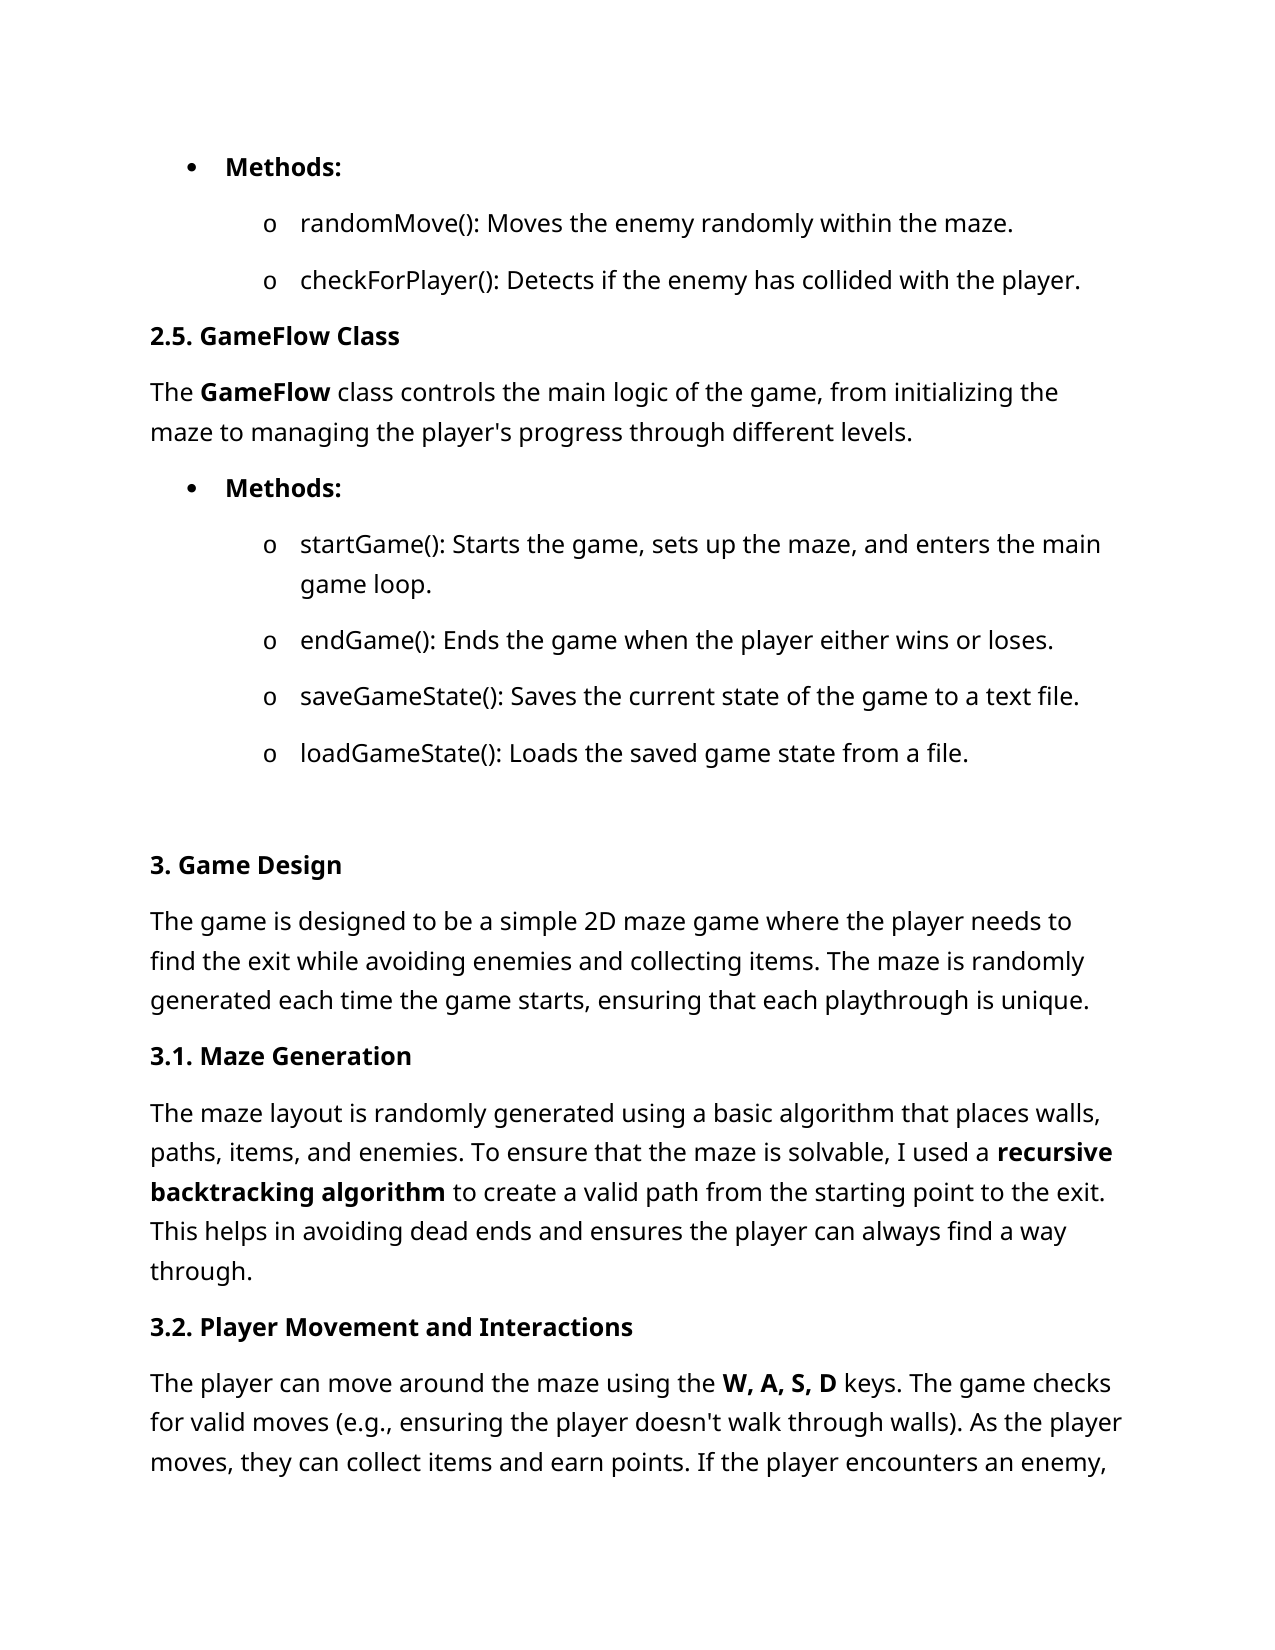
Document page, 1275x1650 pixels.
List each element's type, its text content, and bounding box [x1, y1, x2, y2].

text 3.1. Maze Generation [150, 1039, 1125, 1073]
text The game is designed to be a simple 2D maze game where the player needs to find the exit while avoiding enemies and collecting items. The maze is randomly generated each time the game starts, ensuring that each playthrough is unique. [150, 904, 1125, 1017]
text 3. Game Design [150, 848, 1125, 882]
list randomMove(): Moves the enemy randomly within the maze. [262, 206, 1125, 240]
text 3.2. Player Movement and Interactions [150, 1309, 1125, 1343]
text The player can move around the maze using the W, A, S, D keys. The game checks for valid moves (e.g., ensuring the player doesn't walk through walls). As the player moves, they can collect items and earn points. If the player encounters an enemy, [150, 1365, 1125, 1478]
list checkForPlayer(): Detects if the enemy has collided with the player. [262, 262, 1125, 297]
list startGame(): Starts the game, sets up the maze, and enters the main game loop. [262, 527, 1125, 601]
list Methods: [187, 471, 1125, 505]
list endGame(): Ends the game when the player either wins or loses. [262, 623, 1125, 657]
list Methods: [187, 150, 1125, 184]
list loadGameState(): Loads the saved game state from a file. [262, 735, 1125, 769]
list saveGameState(): Saves the current state of the game to a text file. [262, 679, 1125, 713]
text 2.5. GameFlow Class [150, 319, 1125, 353]
text The maze layout is randomly generated using a basic algorithm that places walls, paths, items, and enemies. To ensure that the maze is solvable, I used a recursive backtracking algorithm to create a valid path from the starting point to the exit. This helps in avoiding dead ends and ensures the player can always find a way through. [150, 1095, 1125, 1287]
text The GameFlow class controls the main logic of the game, from initializing the maze to managing the player's progress through different levels. [150, 375, 1125, 448]
